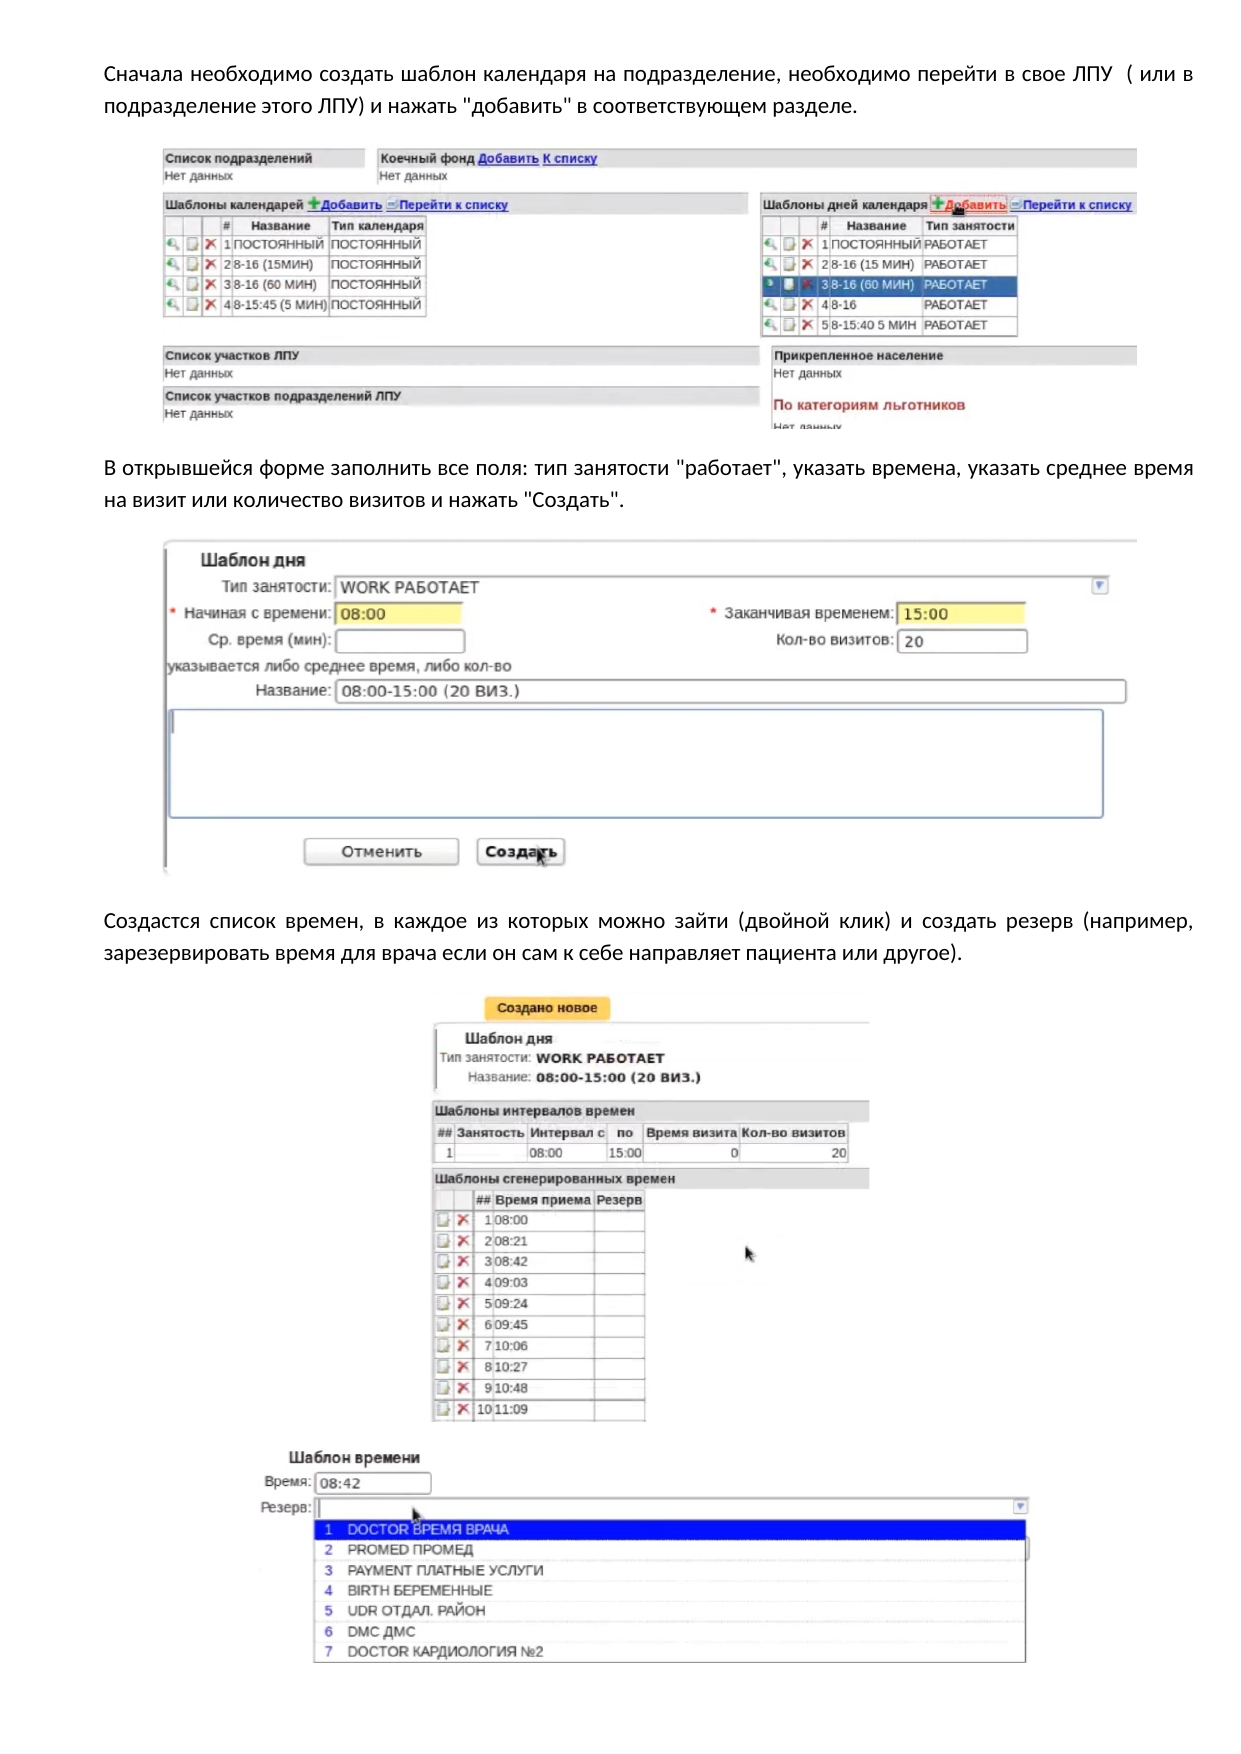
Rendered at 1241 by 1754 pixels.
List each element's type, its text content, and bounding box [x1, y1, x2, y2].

text Создастся список времен, в каждое из которых можно зайти (двойной клик) и создать резерв (например, зарезервировать время для врача если он сам к себе направляет пациента или другое). [103, 906, 1196, 966]
text Сначала необходимо создать шаблон календаря на подразделение, необходимо перейти в свое ЛПУ ( или в подразделение этого ЛПУ) и нажать "добавить" в соответствующем разделе. [103, 59, 1196, 119]
text В открывшейся форме заполнить все поля: тип занятости "работает", указать времена, указать среднее время на визит или количество визитов и нажать "Создать". [103, 453, 1196, 514]
